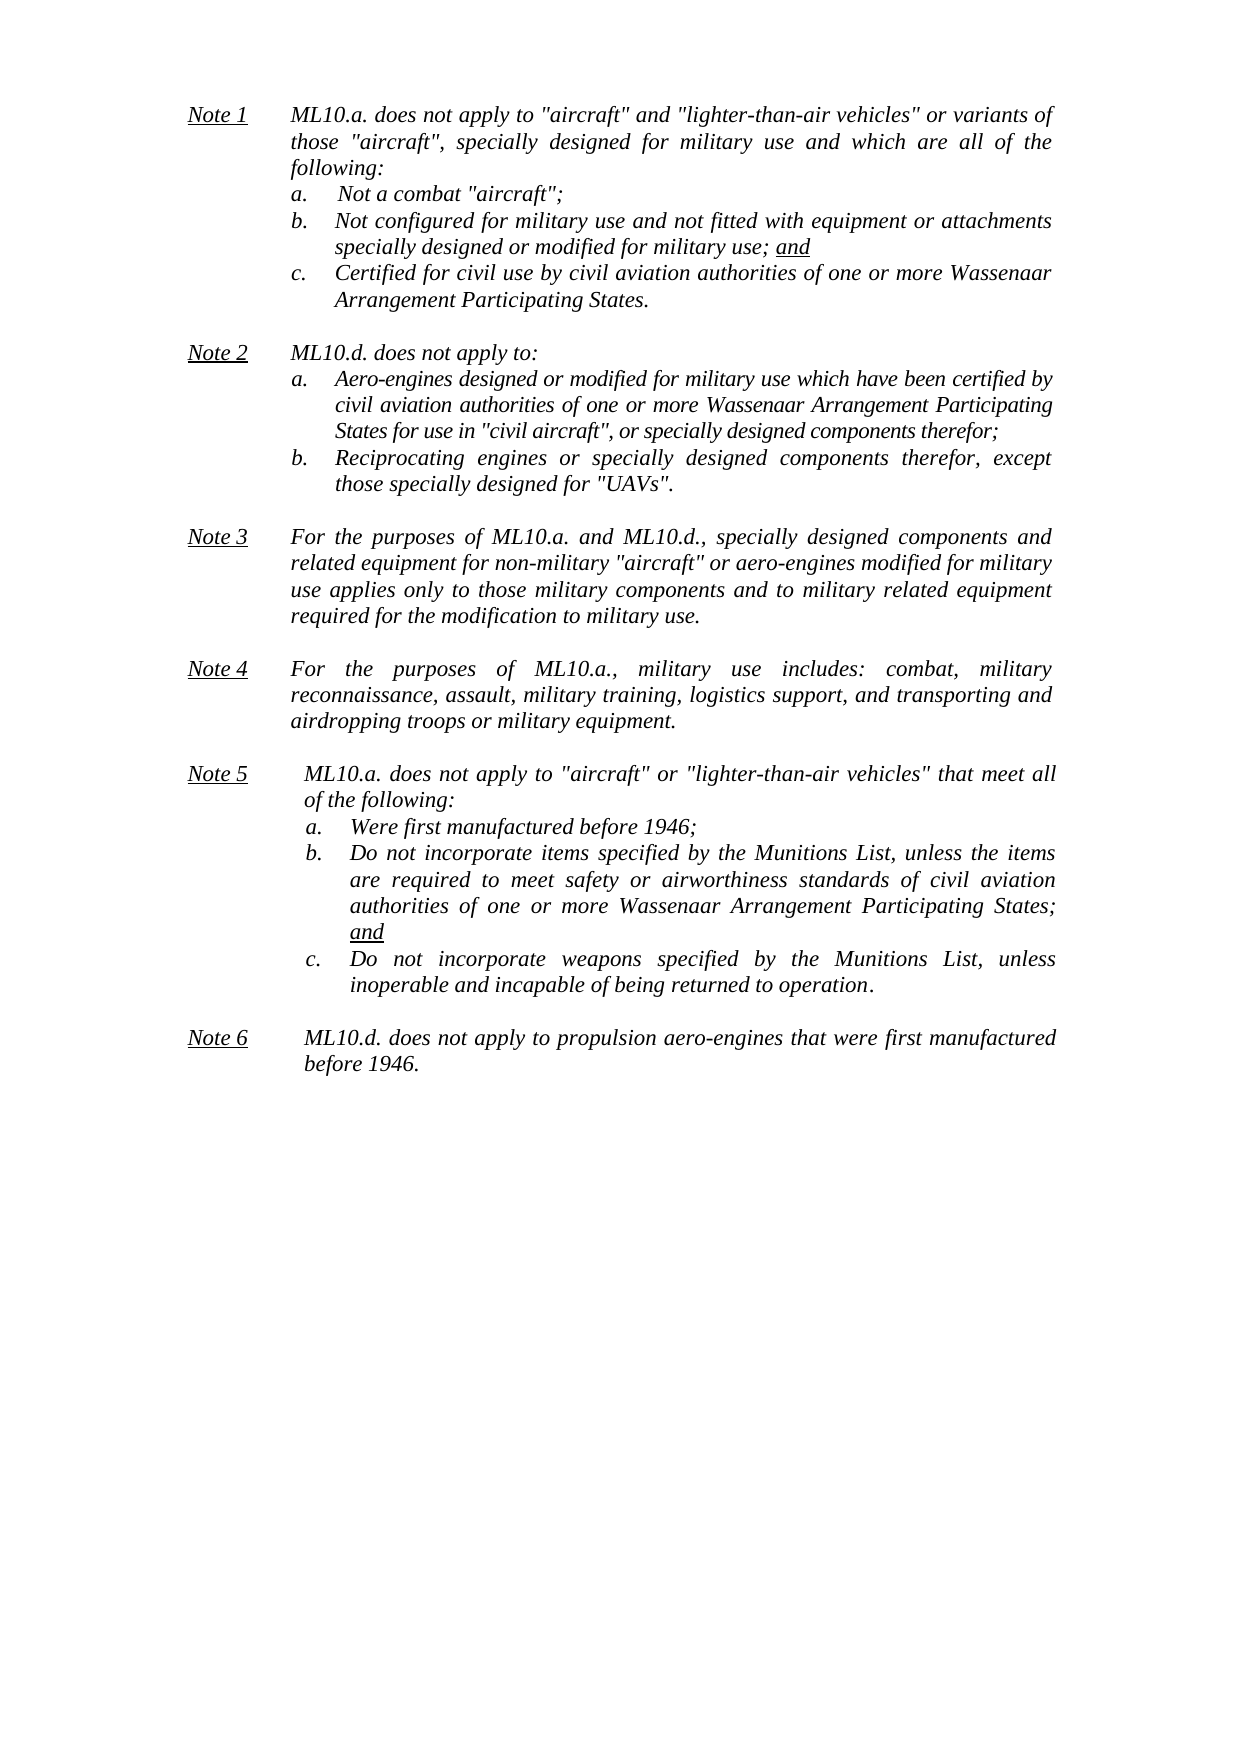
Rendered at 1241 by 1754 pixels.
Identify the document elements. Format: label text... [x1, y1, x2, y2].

text Note 2 ML10.d. does not apply to: [187, 338, 1053, 365]
text a. Not a combat "aircraft"; [291, 180, 1053, 207]
text a. Aero-engines designed or modified for military use which have been certified by civil aviation authorities of one or more Wassenaar Arrangement Participating States for use in "civil aircraft", or specially designed components therefor; [291, 365, 1053, 444]
text b. Reciprocating engines or specially designed components therefor, except those specially designed for "UAVs". [291, 444, 1053, 497]
text Note 4 For the purposes of ML10.a., military use includes: combat, military reconnaissance, assault, military training, logistics support, and transporting and airdropping troops or military equipment. [187, 655, 1053, 734]
text Note 5 ML10.a. does not apply to "aircraft" or "lighter-than-air vehicles" that meet all of the following: [187, 760, 1057, 813]
text Note 1 ML10.a. does not apply to "aircraft" and "lighter-than-air vehicles" or variants of those "aircraft", specially designed for military use and which are all of the following: [187, 101, 1053, 180]
text b. Not configured for military use and not fitted with equipment or attachments specially designed or modified for military use; and [291, 207, 1053, 259]
text a. Were first manufactured before 1946; [187, 813, 1057, 839]
text c. Do not incorporate weapons specified by the Munitions List, unless inoperable and incapable of being returned to operation. [187, 945, 1057, 997]
text c. Certified for civil use by civil aviation authorities of one or more Wassenaar Arrangement Participating States. [291, 259, 1053, 312]
text b. Do not incorporate items specified by the Munitions List, unless the items are required to meet safety or airworthiness standards of civil aviation authorities of one or more Wassenaar Arrangement Participating States; and [187, 839, 1057, 945]
text Note 6 ML10.d. does not apply to propulsion aero-engines that were first manufactured before 1946. [187, 1024, 1057, 1076]
text Note 3 For the purposes of ML10.a. and ML10.d., specially designed components and related equipment for non-military "aircraft" or aero-engines modified for military use applies only to those military components and to military related equipment required for the modification to military use. [187, 523, 1053, 628]
